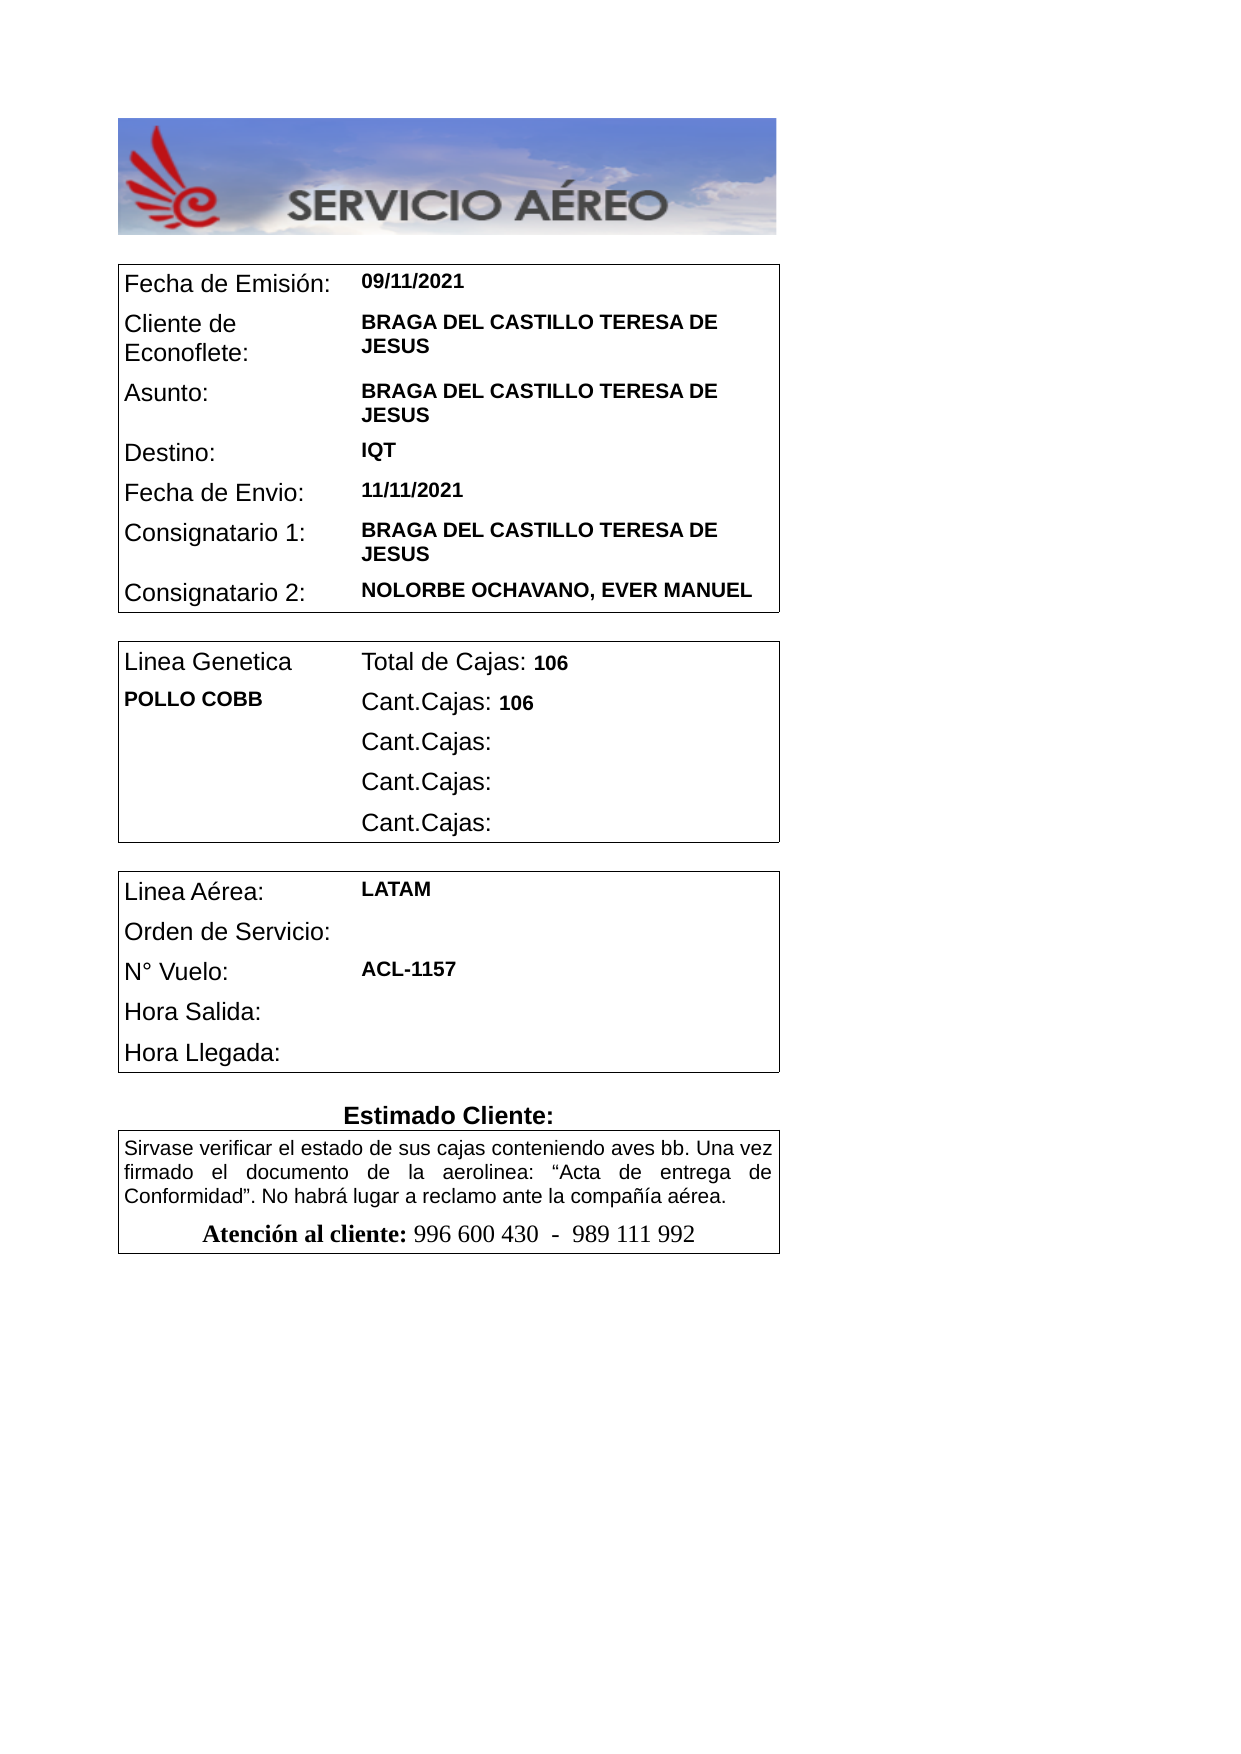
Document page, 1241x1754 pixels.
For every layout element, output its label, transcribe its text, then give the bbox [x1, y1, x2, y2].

table_cell Orden de Servicio: [119, 911, 356, 951]
table_cell Total de Cajas: 106 [356, 642, 779, 681]
table_cell ACL-1157 [356, 951, 779, 992]
table_cell Cant.Cajas: [356, 721, 779, 762]
table_cell IQT [356, 432, 779, 472]
table_cell 11/11/2021 [356, 472, 779, 512]
table_cell POLLO COBB [119, 681, 356, 721]
table_cell [118, 843, 356, 871]
table_cell [119, 802, 356, 842]
table_header 09/11/2021 [356, 265, 779, 304]
table_cell [356, 911, 779, 951]
table_cell [356, 1032, 779, 1072]
table_cell [356, 992, 779, 1032]
table_cell Atención al cliente: 996 600 430 - 989 111 992 [119, 1213, 779, 1253]
table_cell NOLORBE OCHAVANO, EVER MANUEL [356, 572, 779, 612]
table_cell Destino: [119, 432, 356, 472]
table_cell Cliente de Econoflete: [119, 304, 356, 373]
picture [118, 118, 777, 235]
table_cell Cant.Cajas: 106 [356, 681, 779, 721]
table_cell [356, 613, 779, 641]
table_cell [119, 762, 356, 802]
table_cell BRAGA DEL CASTILLO TERESA DE JESUS [356, 513, 779, 572]
table_cell Consignatario 2: [119, 572, 356, 612]
table_cell Hora Llegada: [119, 1032, 356, 1072]
table_cell Estimado Cliente: [118, 1073, 779, 1130]
table_cell BRAGA DEL CASTILLO TERESA DE JESUS [356, 304, 779, 373]
table_cell Asunto: [119, 373, 356, 432]
table_cell [118, 613, 356, 641]
table_cell [119, 721, 356, 762]
table_header Fecha de Emisión: [119, 265, 356, 304]
table_cell Linea Genetica [119, 642, 356, 681]
table_cell Consignatario 1: [119, 513, 356, 572]
table_cell Fecha de Envio: [119, 472, 356, 512]
table_cell Hora Salida: [119, 992, 356, 1032]
table_cell [356, 843, 779, 871]
table_cell Cant.Cajas: [356, 802, 779, 842]
table_cell Linea Aérea: [119, 872, 356, 911]
table_cell N° Vuelo: [119, 951, 356, 992]
table_cell Cant.Cajas: [356, 762, 779, 802]
table_cell Sirvase verificar el estado de sus cajas conteniendo aves bb. Una vez firmado el documento de la aerolinea: “Acta de entrega de Conformidad”. No habrá lugar a reclamo ante la compañía aérea. [119, 1131, 779, 1213]
table_cell LATAM [356, 872, 779, 911]
table_cell BRAGA DEL CASTILLO TERESA DE JESUS [356, 373, 779, 432]
